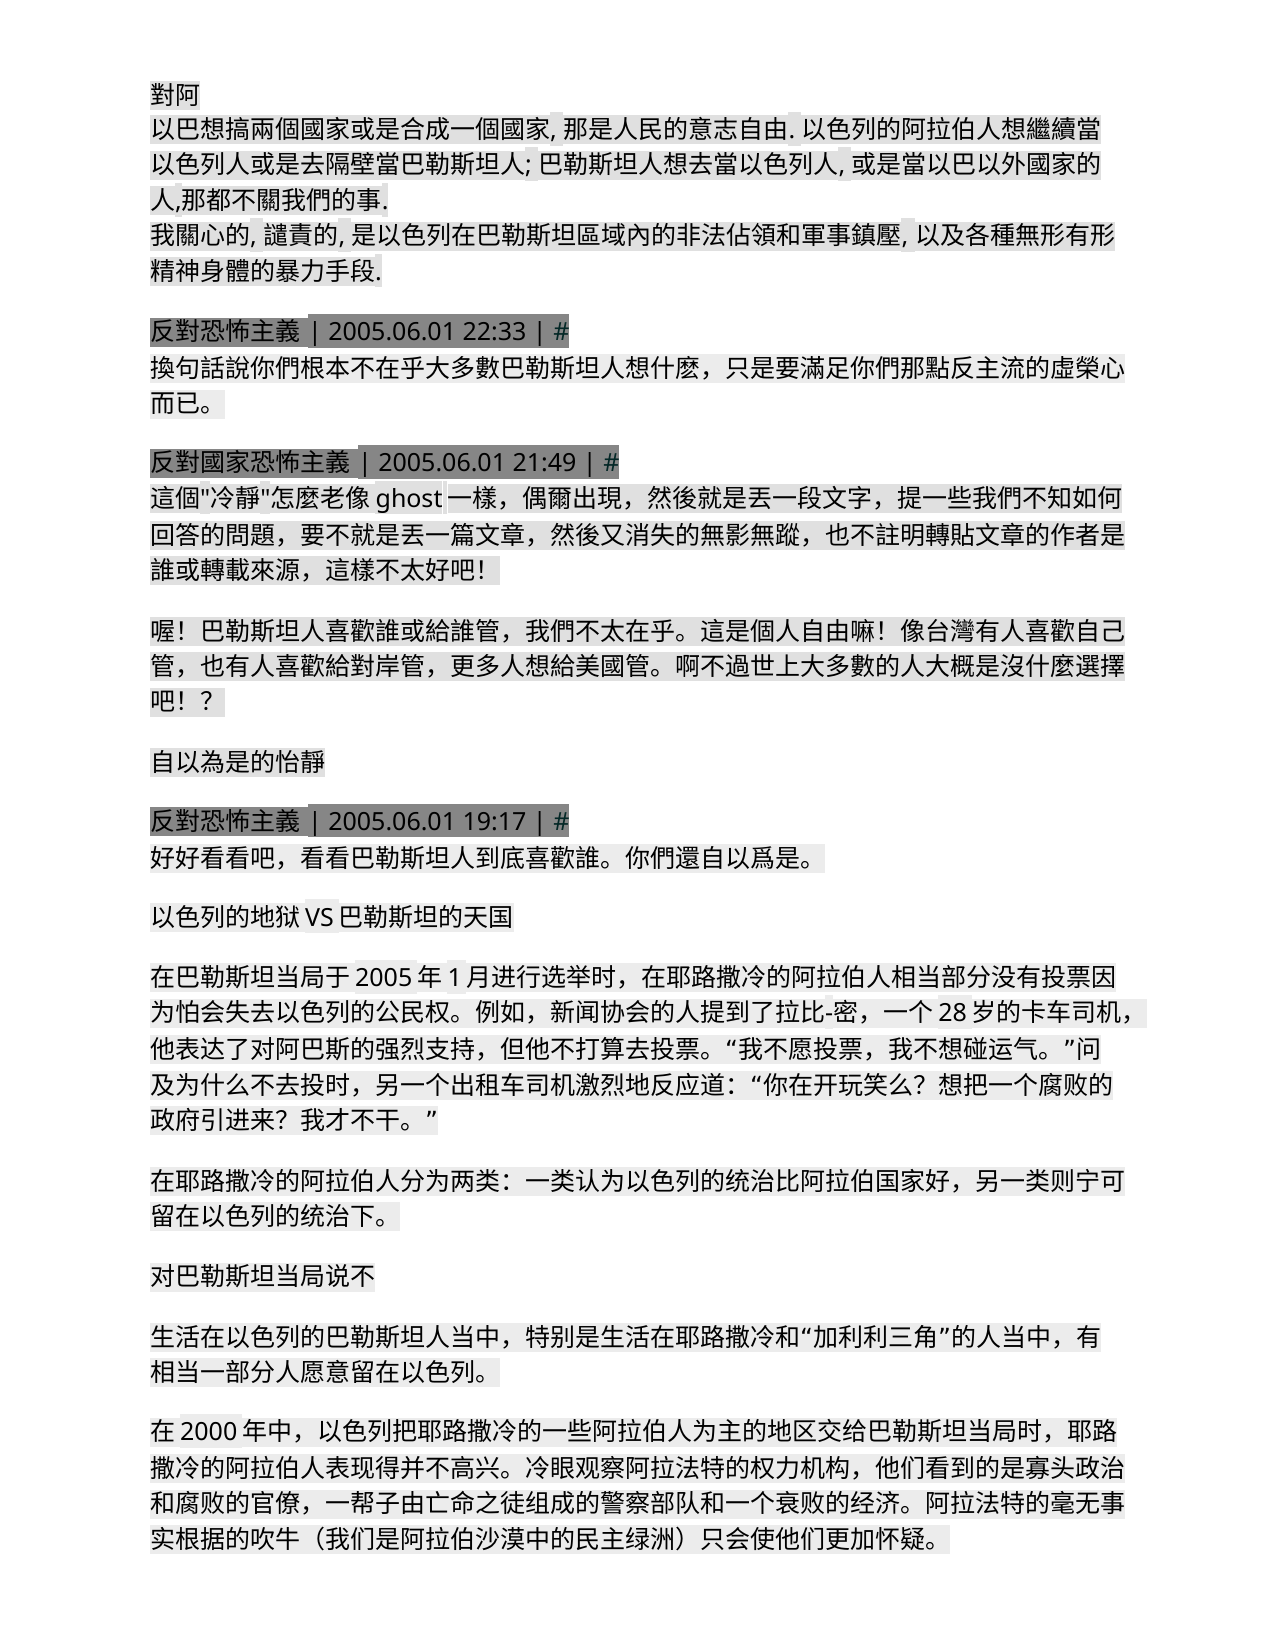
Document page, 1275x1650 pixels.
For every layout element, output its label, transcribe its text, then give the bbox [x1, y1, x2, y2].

text 這個"冷靜"怎麼老像ghost一樣，偶爾出現，然後就是丟一段文字，提一些我們不知如何回答的問題，要不就是丟一篇文章，然後又消失的無影無蹤，也不註明轉貼文章的作者是誰或轉載來源，這樣不太好吧！ [150, 479, 1125, 585]
text 對阿 以巴想搞兩個國家或是合成一個國家, 那是人民的意志自由. 以色列的阿拉伯人想繼續當以色列人或是去隔壁當巴勒斯坦人; 巴勒斯坦人想去當以色列人, 或是當以巴以外國家的人,那都不關我們的事. 我關心的, 譴責的, 是以色列在巴勒斯坦區域內的非法佔領和軍事鎮壓, 以及各種無形有形精神身體的暴力手段. [150, 75, 1125, 287]
text 反對恐怖主義 | 2005.06.01 22:33 | # [150, 312, 1125, 348]
text 在2000年中，以色列把耶路撒冷的一些阿拉伯人为主的地区交给巴勒斯坦当局时，耶路撒冷的阿拉伯人表现得并不高兴。冷眼观察阿拉法特的权力机构，他们看到的是寡头政治和腐败的官僚，一帮子由亡命之徒组成的警察部队和一个衰败的经济。阿拉法特的毫无事实根据的吹牛（我们是阿拉伯沙漠中的民主绿洲）只会使他们更加怀疑。 [150, 1412, 1125, 1554]
text 在巴勒斯坦当局于2005年1月进行选举时，在耶路撒冷的阿拉伯人相当部分没有投票因为怕会失去以色列的公民权。例如，新闻协会的人提到了拉比-密，一个28岁的卡车司机，他表达了对阿巴斯的强烈支持，但他不打算去投票。“我不愿投票，我不想碰运气。”问及为什么不去投时，另一个出租车司机激烈地反应道：“你在开玩笑么？想把一个腐败的政府引进来？我才不干。” [150, 958, 1125, 1135]
text 換句話說你們根本不在乎大多數巴勒斯坦人想什麽，只是要滿足你們那點反主流的虛榮心而已。 [150, 348, 1125, 419]
text 对巴勒斯坦当局说不 [150, 1256, 1125, 1292]
text 以色列的地狱VS巴勒斯坦的天国 [150, 898, 1125, 933]
text 生活在以色列的巴勒斯坦人当中，特别是生活在耶路撒冷和“加利利三角”的人当中，有相当一部分人愿意留在以色列。 [150, 1317, 1125, 1387]
text 反對國家恐怖主義 | 2005.06.01 21:49 | # [150, 444, 1125, 479]
text 反對恐怖主義 | 2005.06.01 19:17 | # [150, 802, 1125, 837]
text 喔！巴勒斯坦人喜歡誰或給誰管，我們不太在乎。這是個人自由嘛！像台灣有人喜歡自己管，也有人喜歡給對岸管，更多人想給美國管。啊不過世上大多數的人大概是沒什麼選擇吧！？ [150, 610, 1125, 717]
text 自以為是的怡靜 [150, 742, 1125, 777]
text 在耶路撒冷的阿拉伯人分为两类：一类认为以色列的统治比阿拉伯国家好，另一类则宁可留在以色列的统治下。 [150, 1160, 1125, 1231]
text 好好看看吧，看看巴勒斯坦人到底喜歡誰。你們還自以爲是。 [150, 837, 1125, 873]
